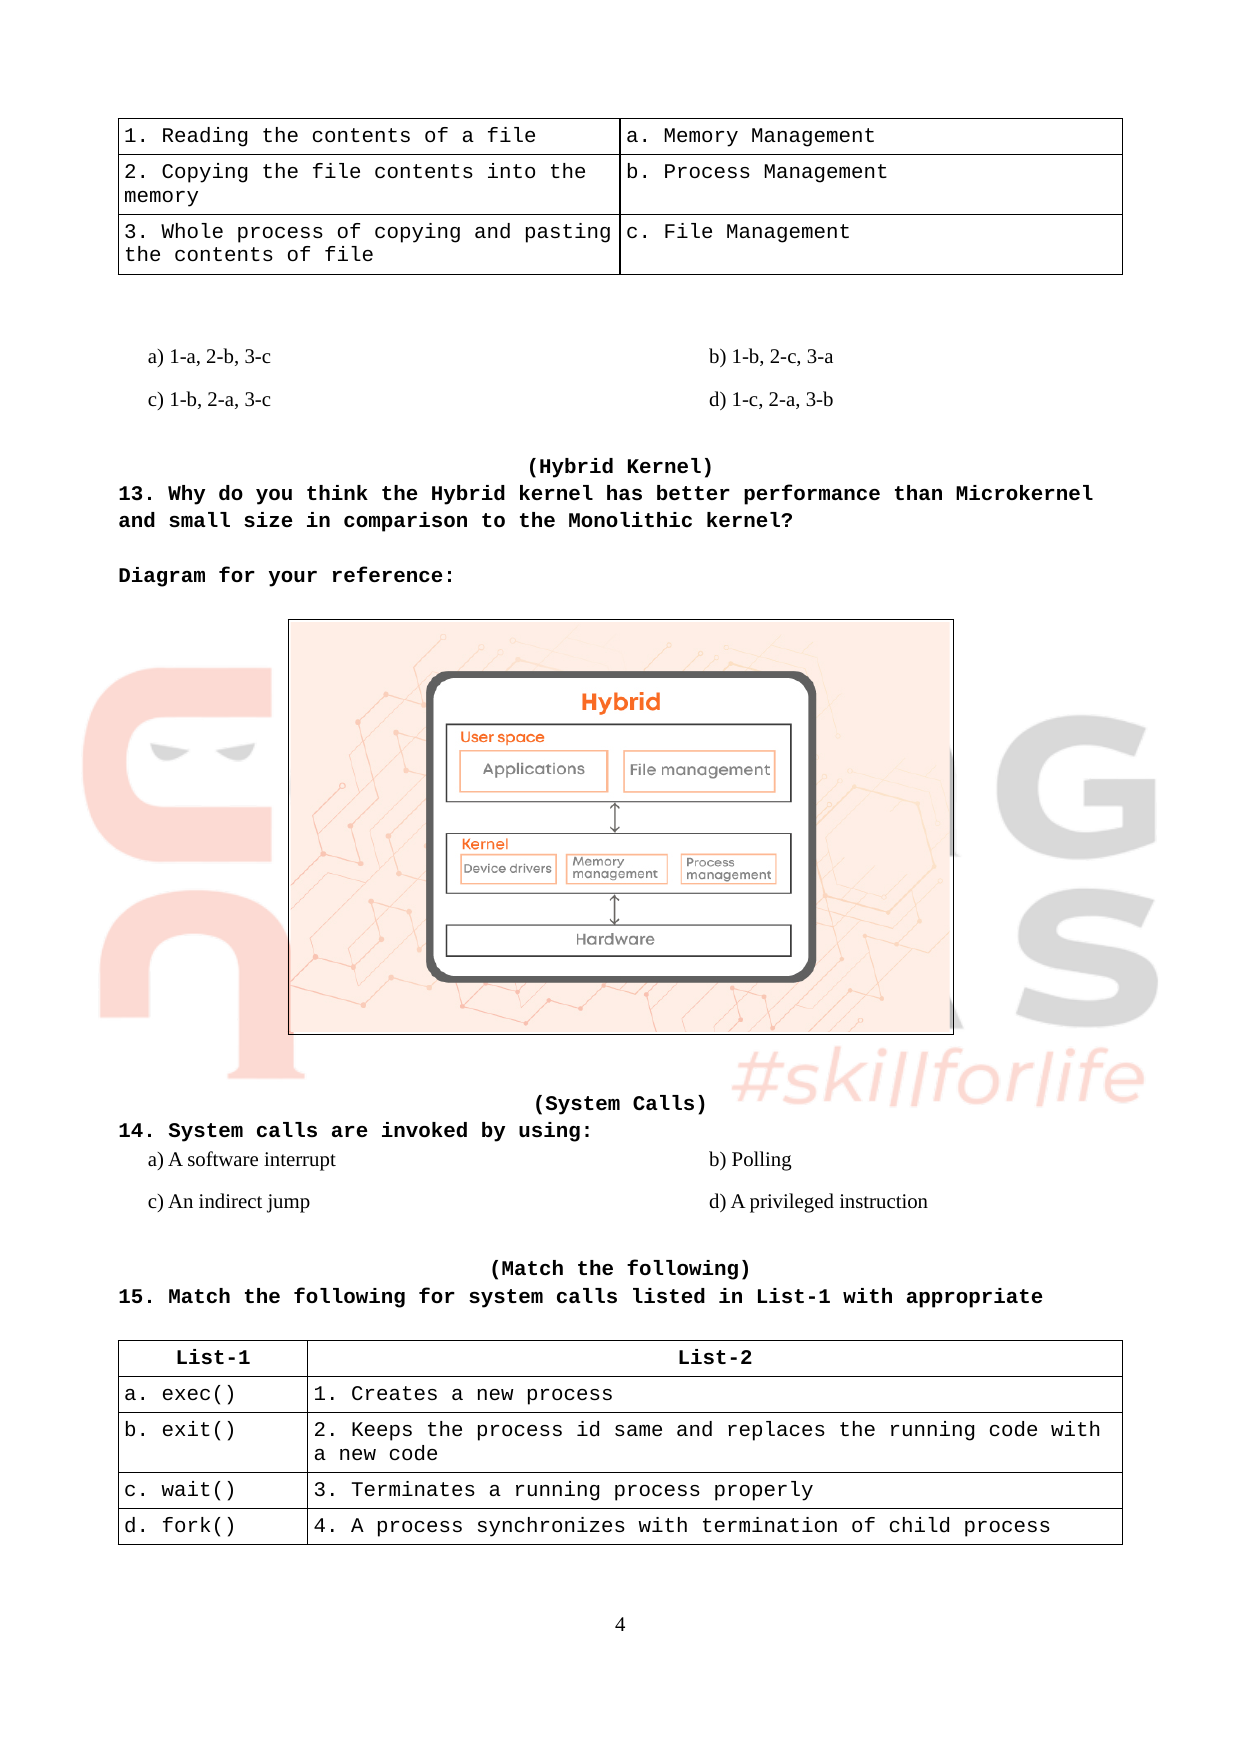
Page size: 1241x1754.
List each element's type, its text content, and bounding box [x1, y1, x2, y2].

table_header List-2 [308, 1341, 1122, 1376]
table_cell 1. Reading the contents of a file [119, 119, 619, 154]
text a) A software interrupt b) Polling [148, 1147, 1122, 1171]
text (Match the following) [118, 1258, 1122, 1282]
table_header List-1 [119, 1341, 307, 1376]
text (Hybrid Kernel) [118, 456, 1122, 479]
text 14. System calls are invoked by using: [118, 1120, 1122, 1143]
text a) 1-a, 2-b, 3-c b) 1-b, 2-c, 3-a [148, 344, 1122, 368]
table_cell a. exec() [119, 1377, 307, 1412]
text c) An indirect jump d) A privileged instruction [148, 1189, 1122, 1213]
table_cell 4. A process synchronizes with termination of child process [308, 1509, 1122, 1544]
table_cell b. exit() [119, 1413, 307, 1472]
table_cell 2. Copying the file contents into the memory [119, 155, 619, 214]
picture [290, 622, 950, 1032]
text Diagram for your reference: [118, 564, 1122, 588]
text c) 1-b, 2-a, 3-c d) 1-c, 2-a, 3-b [148, 386, 1122, 411]
text (System Calls) [118, 1092, 1122, 1116]
table_cell 1. Creates a new process [308, 1377, 1122, 1412]
table_cell 3. Terminates a running process properly [308, 1473, 1122, 1508]
table_cell 3. Whole process of copying and pasting the contents of file [119, 215, 619, 274]
table_cell d. fork() [119, 1509, 307, 1544]
table_cell c. File Management [621, 215, 1122, 274]
text 15. Match the following for system calls listed in List-1 with appropriate [118, 1286, 1122, 1309]
table_cell 2. Keeps the process id same and replaces the running code with a new code [308, 1413, 1122, 1472]
text 13. Why do you think the Hybrid kernel has better performance than Microkernel and small size in comparison to the Monolithic kernel? [118, 483, 1122, 534]
table_cell c. wait() [119, 1473, 307, 1508]
table_cell a. Memory Management [621, 119, 1122, 154]
table_cell b. Process Management [621, 155, 1122, 214]
